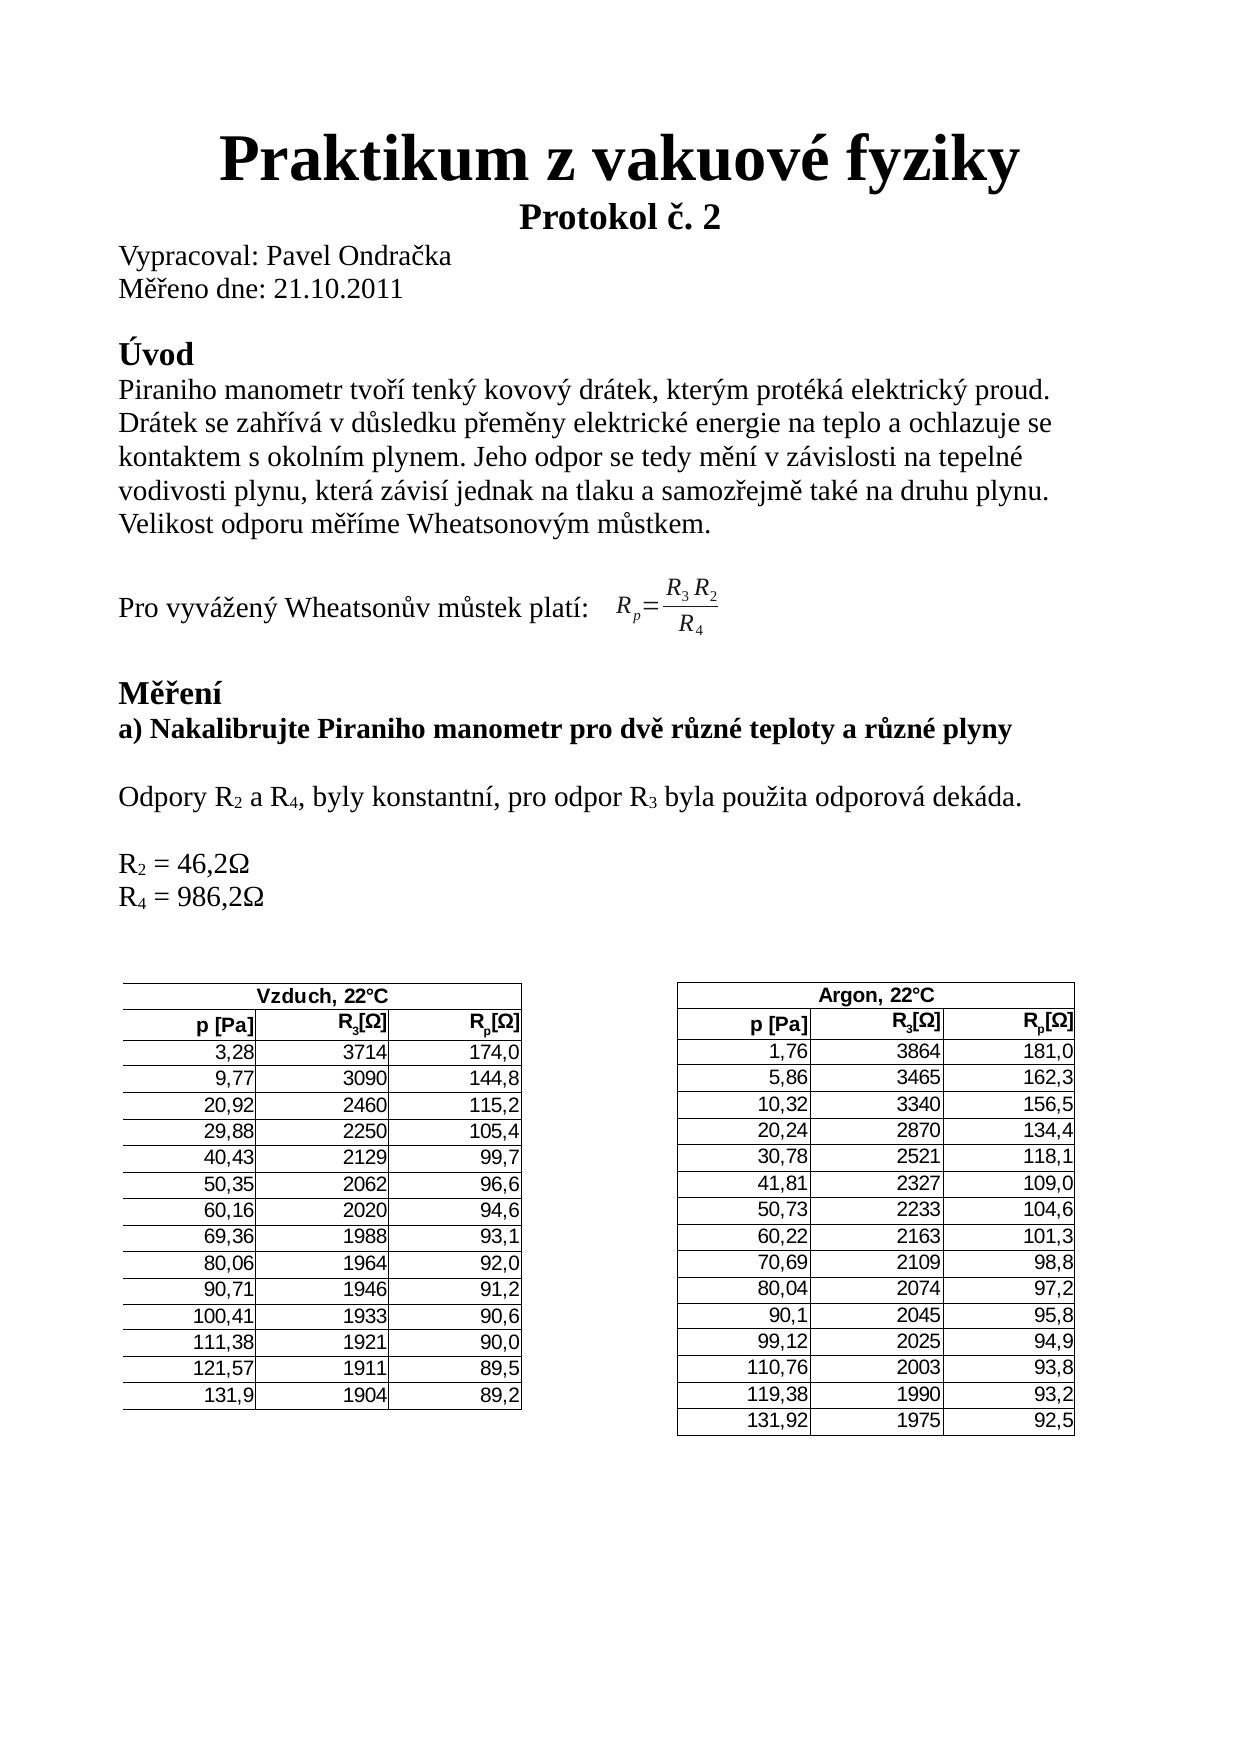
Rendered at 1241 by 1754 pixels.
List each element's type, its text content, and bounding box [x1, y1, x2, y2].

text Měřeno dne: 21.10.2011 [118, 271, 1122, 305]
text Piraniho manometr tvoří tenký kovový drátek, kterým protéká elektrický proud. Drátek se zahřívá v důsledku přeměny elektrické energie na teplo a ochlazuje se kontaktem s okolním plynem. Jeho odpor se tedy mění v závislosti na tepelné vodivosti plynu, která závisí jednak na tlaku a samozřejmě také na druhu plynu. [118, 372, 1122, 506]
text R4 = 986,2Ω [118, 879, 1122, 913]
text Vypracoval: Pavel Ondračka [118, 238, 1122, 271]
text Protokol č. 2 [118, 195, 1122, 238]
text Velikost odporu měříme Wheatsonovým můstkem. [118, 506, 1122, 540]
text Měření [118, 673, 1122, 712]
text Pro vyvážený Wheatsonův můstek platí: [118, 573, 1122, 640]
text R2 = 46,2Ω [118, 846, 1122, 879]
text Odpory R2 a R4, byly konstantní, pro odpor R3 byla použita odporová dekáda. [118, 779, 1122, 812]
text Praktikum z vakuové fyziky [118, 118, 1122, 195]
text a) Nakalibrujte Piraniho manometr pro dvě různé teploty a různé plyny [118, 712, 1122, 745]
text Úvod [118, 334, 1122, 372]
